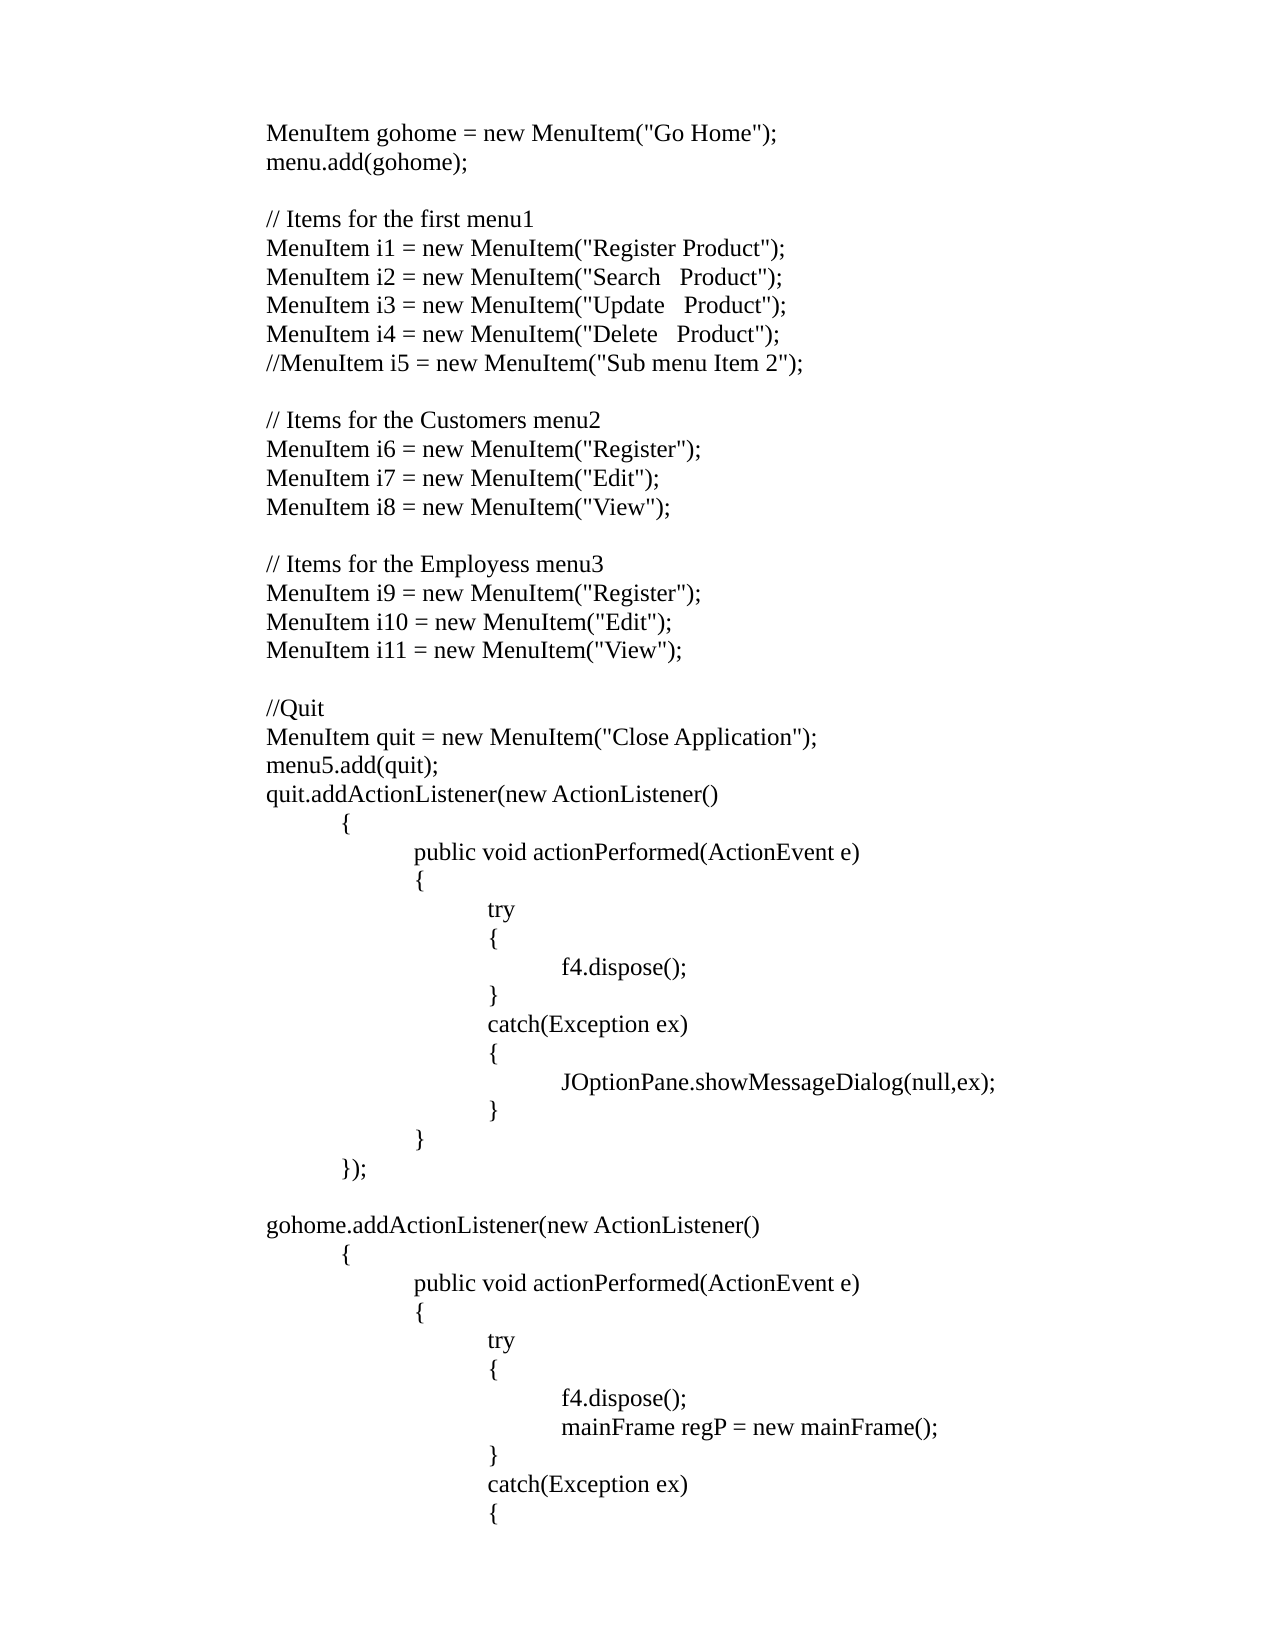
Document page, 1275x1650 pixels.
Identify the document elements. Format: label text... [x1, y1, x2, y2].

text MenuItem quit = new MenuItem("Close Application"); [118, 722, 1157, 751]
text MenuItem i7 = new MenuItem("Edit"); [118, 463, 1157, 492]
text gohome.addActionListener(new ActionListener() [118, 1211, 1157, 1239]
text { [118, 1498, 1157, 1527]
text { [118, 1239, 1157, 1268]
text //Quit [118, 693, 1157, 722]
text f4.dispose(); [118, 952, 1157, 981]
text //MenuItem i5 = new MenuItem("Sub menu Item 2"); [118, 348, 1157, 377]
text // Items for the Employess menu3 [118, 549, 1157, 578]
text try [118, 894, 1157, 923]
text mainFrame regP = new mainFrame(); [118, 1412, 1157, 1441]
text catch(Exception ex) [118, 1469, 1157, 1498]
text { [118, 923, 1157, 952]
text { [118, 808, 1157, 837]
text MenuItem i2 = new MenuItem("Search Product"); [118, 262, 1157, 291]
text JOptionPane.showMessageDialog(null,ex); [118, 1067, 1157, 1096]
text { [118, 1038, 1157, 1067]
text MenuItem i10 = new MenuItem("Edit"); [118, 607, 1157, 636]
text MenuItem i6 = new MenuItem("Register"); [118, 434, 1157, 463]
text f4.dispose(); [118, 1383, 1157, 1412]
text }); [118, 1153, 1157, 1182]
text MenuItem i1 = new MenuItem("Register Product"); [118, 233, 1157, 262]
text // Items for the Customers menu2 [118, 406, 1157, 434]
text MenuItem gohome = new MenuItem("Go Home"); [118, 118, 1157, 147]
text MenuItem i3 = new MenuItem("Update Product"); [118, 291, 1157, 319]
text { [118, 1297, 1157, 1326]
text public void actionPerformed(ActionEvent e) [118, 1268, 1157, 1297]
text catch(Exception ex) [118, 1009, 1157, 1038]
text // Items for the first menu1 [118, 204, 1157, 233]
text MenuItem i8 = new MenuItem("View"); [118, 492, 1157, 521]
text try [118, 1326, 1157, 1354]
text MenuItem i4 = new MenuItem("Delete Product"); [118, 319, 1157, 348]
text menu5.add(quit); [118, 751, 1157, 779]
text quit.addActionListener(new ActionListener() [118, 779, 1157, 808]
text MenuItem i9 = new MenuItem("Register"); [118, 578, 1157, 607]
text { [118, 1354, 1157, 1383]
text { [118, 866, 1157, 894]
text } [118, 1441, 1157, 1469]
text menu.add(gohome); [118, 147, 1157, 176]
text } [118, 1124, 1157, 1153]
text } [118, 981, 1157, 1009]
text } [118, 1096, 1157, 1124]
text MenuItem i11 = new MenuItem("View"); [118, 636, 1157, 664]
text public void actionPerformed(ActionEvent e) [118, 837, 1157, 866]
